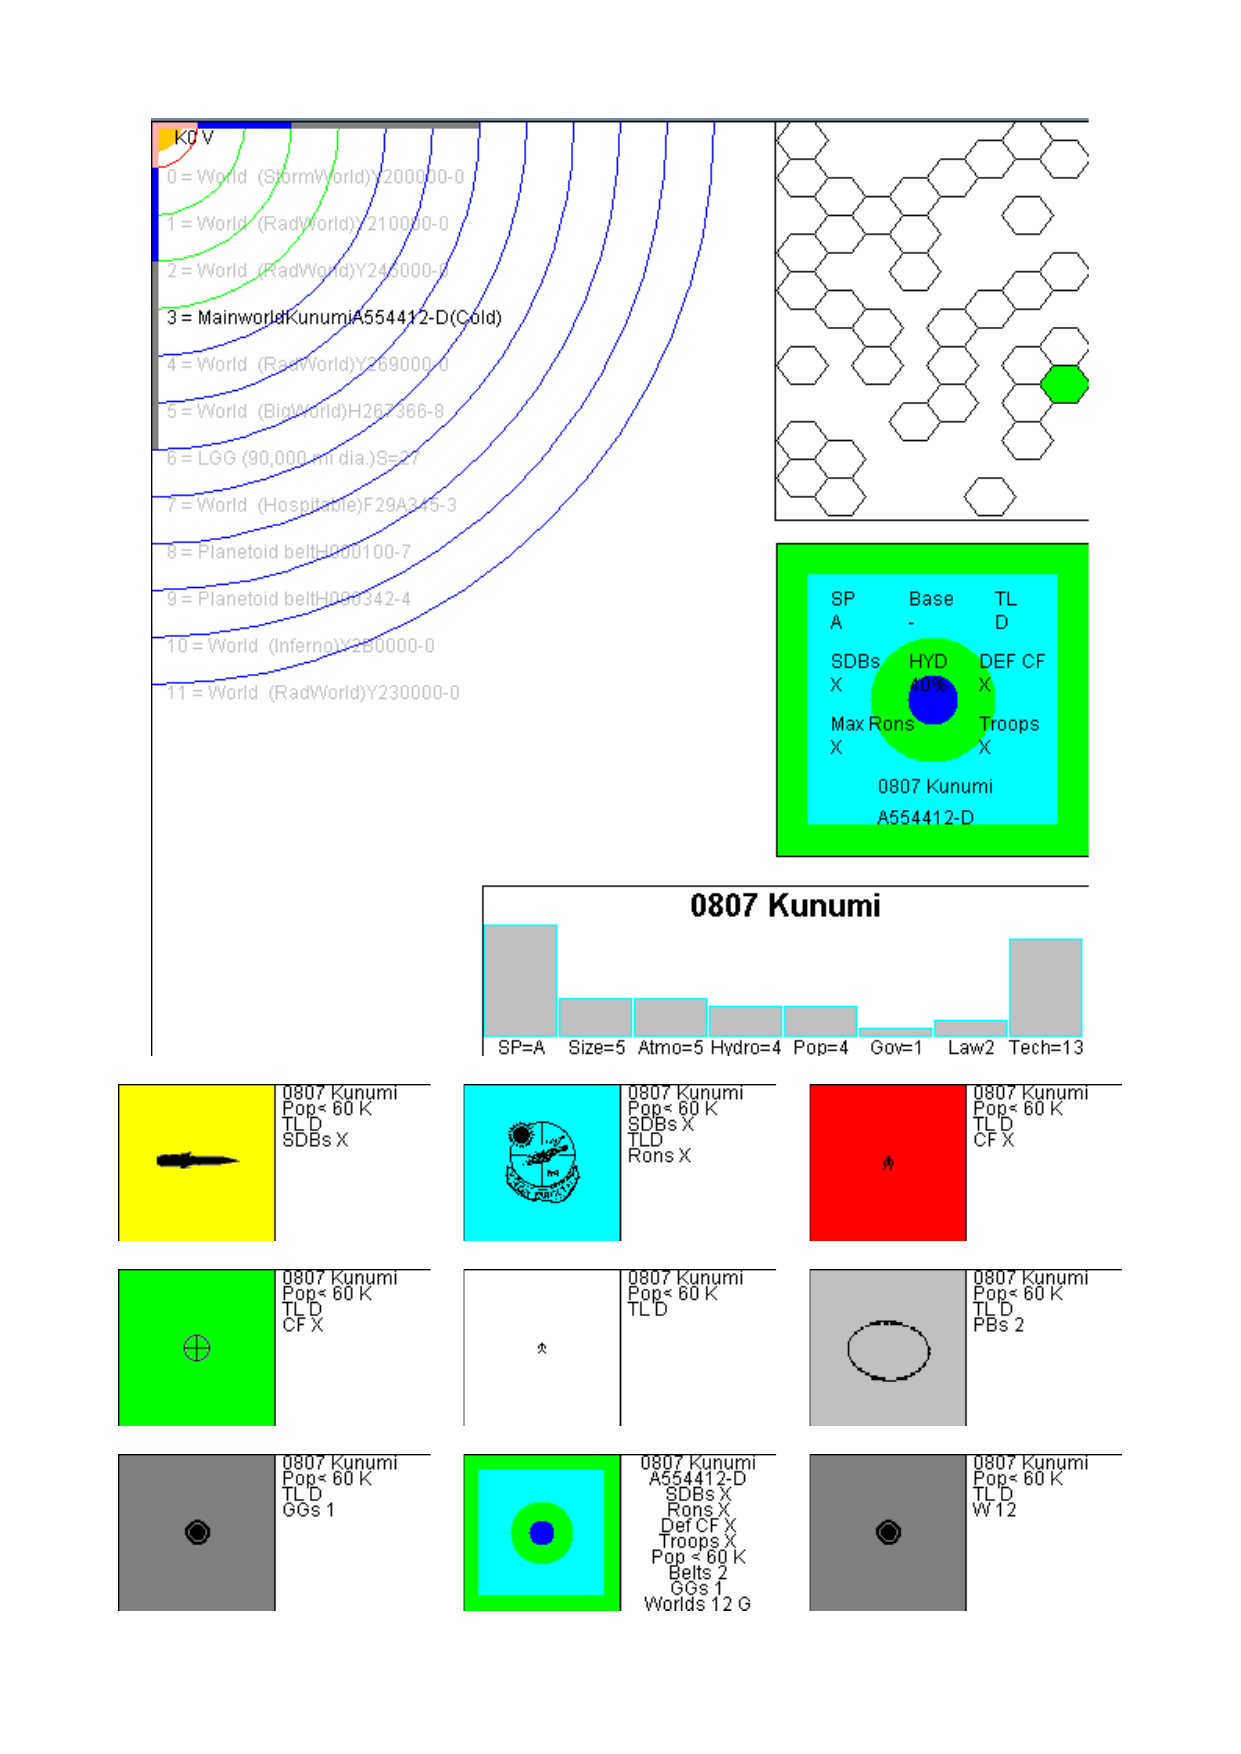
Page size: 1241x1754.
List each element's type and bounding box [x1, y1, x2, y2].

picture [463, 1084, 777, 1241]
picture [463, 1454, 777, 1611]
picture [151, 118, 1089, 1056]
picture [118, 1084, 431, 1241]
picture [809, 1269, 1122, 1426]
picture [118, 1269, 431, 1426]
picture [463, 1269, 777, 1426]
picture [118, 1454, 431, 1611]
picture [809, 1454, 1122, 1611]
picture [809, 1084, 1122, 1241]
